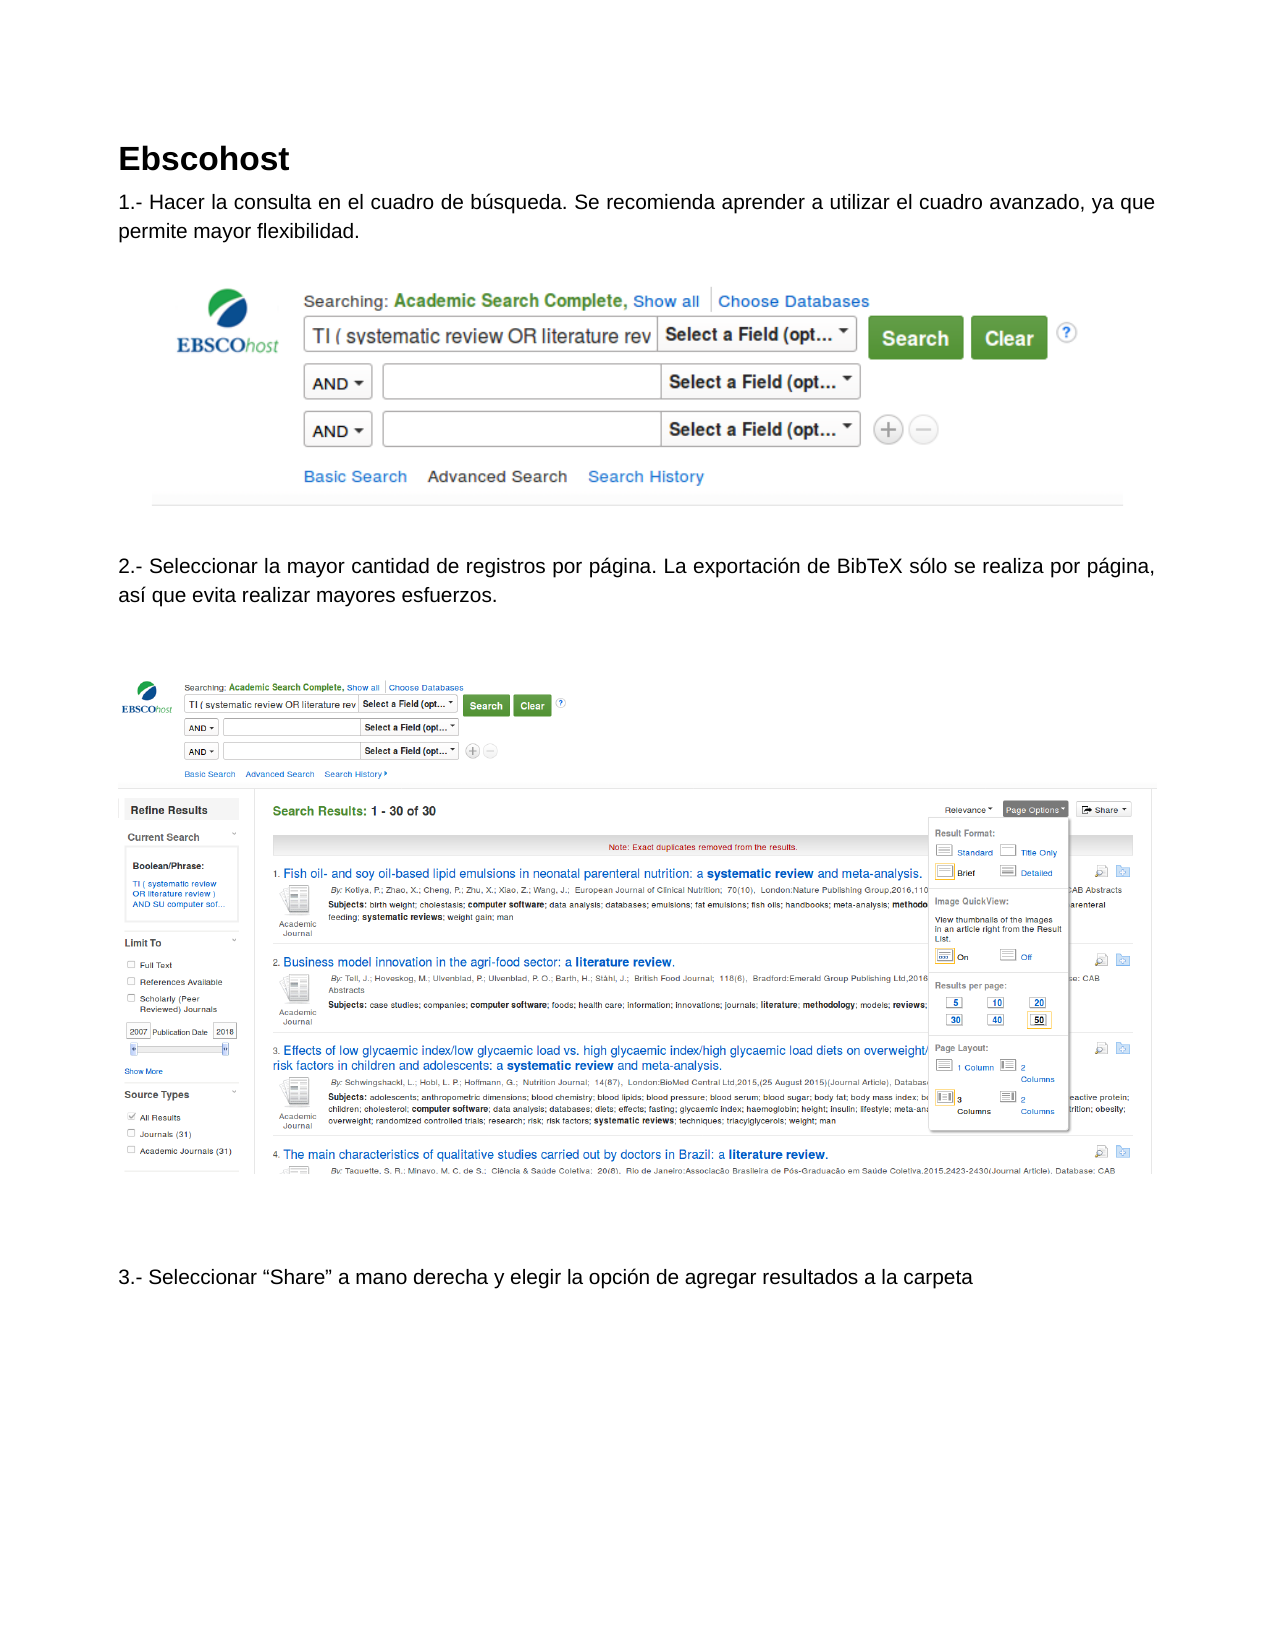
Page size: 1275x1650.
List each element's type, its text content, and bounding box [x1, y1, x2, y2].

picture [118, 669, 1157, 1174]
text 2.- Seleccionar la mayor cantidad de registros por página. La exportación de BibTeX sólo se realiza por página, así que evita realizar mayores esfuerzos. [118, 554, 1157, 607]
text 3.- Seleccionar “Share” a mano derecha y elegir la opción de agregar resultados a la carpeta [118, 1265, 1157, 1289]
picture [151, 262, 1124, 506]
subtitle Ebscohost [118, 139, 1157, 178]
text 1.- Hacer la consulta en el cuadro de búsqueda. Se recomienda aprender a utilizar el cuadro avanzado, ya que permite mayor flexibilidad. [118, 190, 1157, 243]
